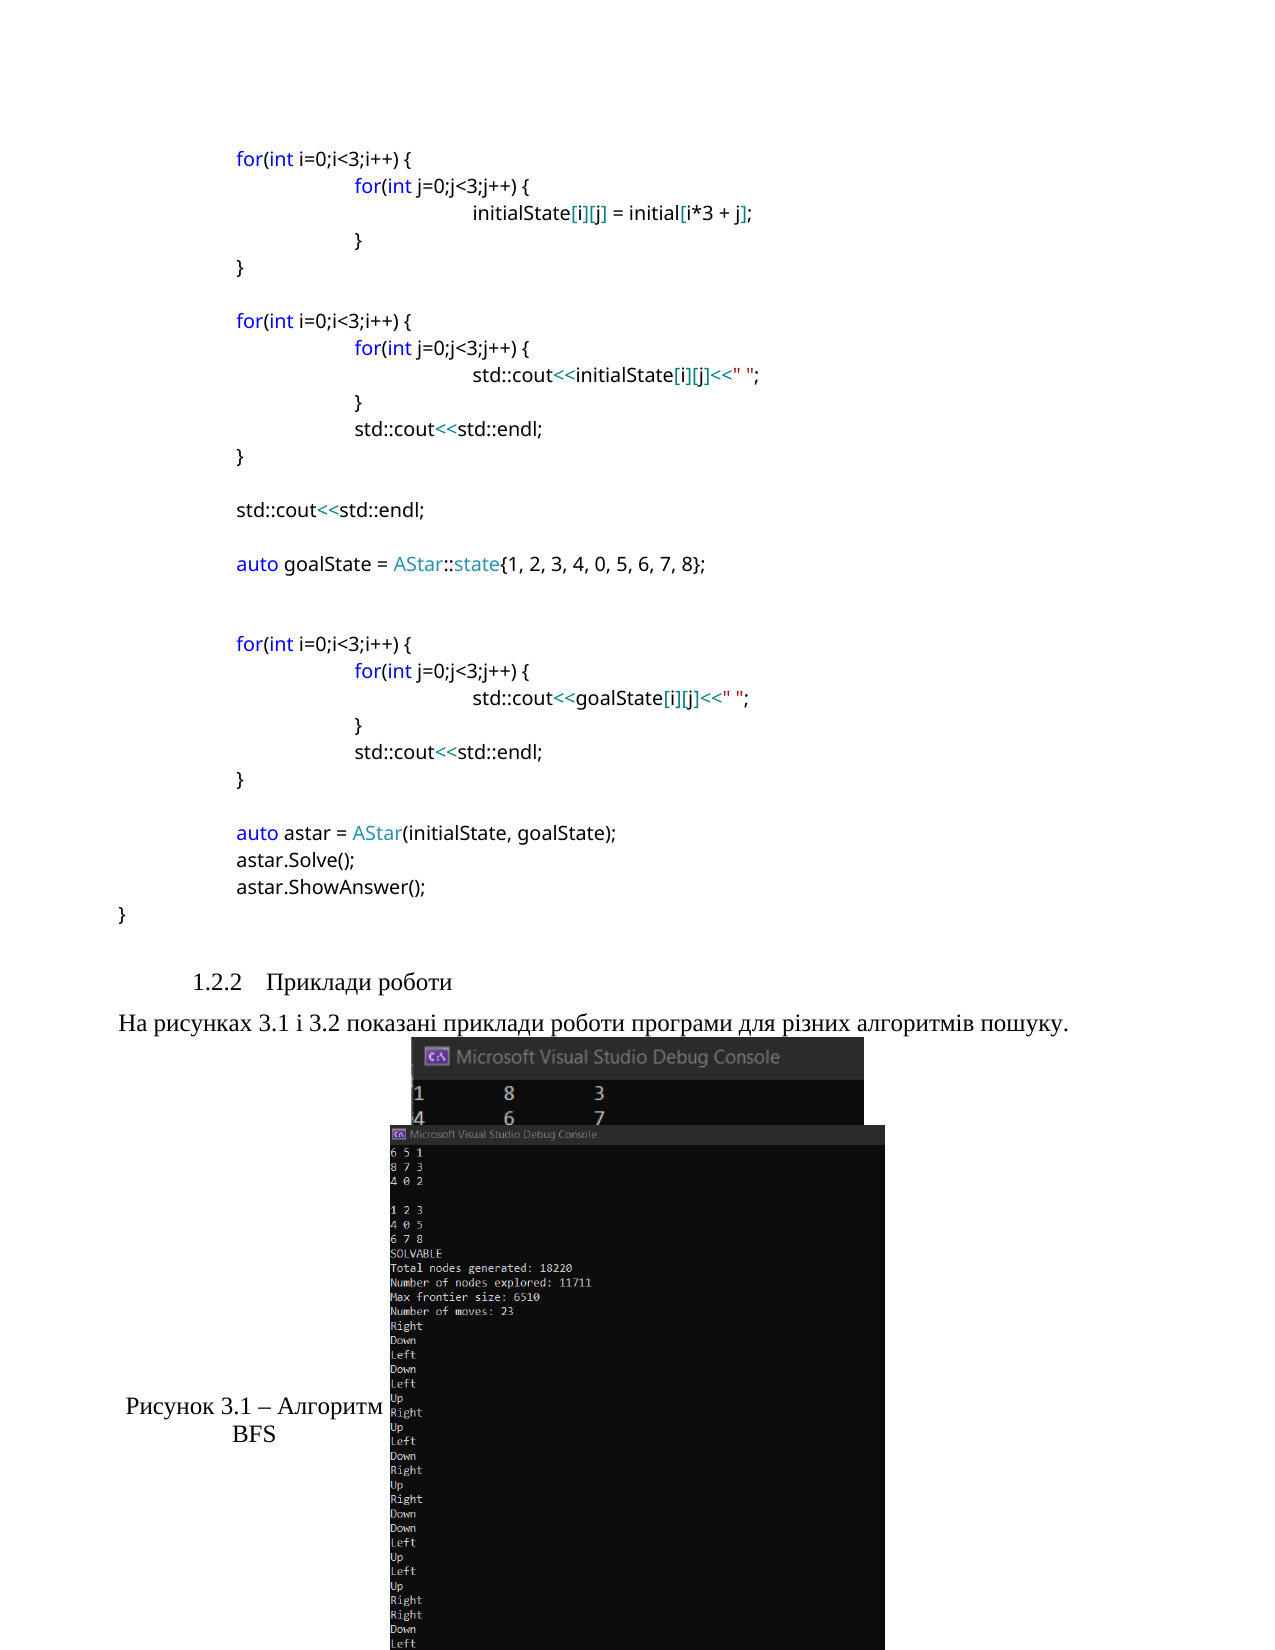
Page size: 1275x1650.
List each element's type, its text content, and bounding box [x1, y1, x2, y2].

text Рисунок 3.1 – Алгоритм BFS [118, 1391, 390, 1448]
text [885, 1391, 1157, 1448]
text } [118, 226, 1157, 253]
text astar.Solve(); [118, 847, 1157, 873]
text } [118, 712, 1157, 739]
text for(int i=0;i<3;i++) { [118, 145, 1157, 172]
picture [390, 1037, 885, 1650]
text auto astar = AStar(initialState, goalState); [118, 819, 1157, 847]
text } [118, 766, 1157, 793]
text std::cout<<std::endl; [118, 739, 1157, 766]
text На рисунках 3.1 і 3.2 показані приклади роботи програми для різних алгоритмів пошуку. [118, 1008, 1157, 1037]
text astar.ShowAnswer(); [118, 873, 1157, 901]
text } [118, 253, 1157, 280]
text std::cout<<std::endl; [118, 415, 1157, 442]
text auto goalState = AStar::state{1, 2, 3, 4, 0, 5, 6, 7, 8}; [118, 550, 1157, 577]
text initialState[i][j] = initial[i*3 + j]; [118, 199, 1157, 226]
text } [118, 442, 1157, 469]
text for(int j=0;j<3;j++) { [118, 172, 1157, 199]
text for(int j=0;j<3;j++) { [118, 658, 1157, 685]
text std::cout<<std::endl; [118, 496, 1157, 523]
text for(int i=0;i<3;i++) { [118, 307, 1157, 334]
text std::cout<<goalState[i][j]<<" "; [118, 685, 1157, 712]
text for(int j=0;j<3;j++) { [118, 334, 1157, 361]
text for(int i=0;i<3;i++) { [118, 631, 1157, 658]
text } [118, 388, 1157, 415]
text } [118, 901, 1157, 927]
text std::cout<<initialState[i][j]<<" "; [118, 361, 1157, 388]
subtitle Приклади роботи [118, 967, 1157, 996]
